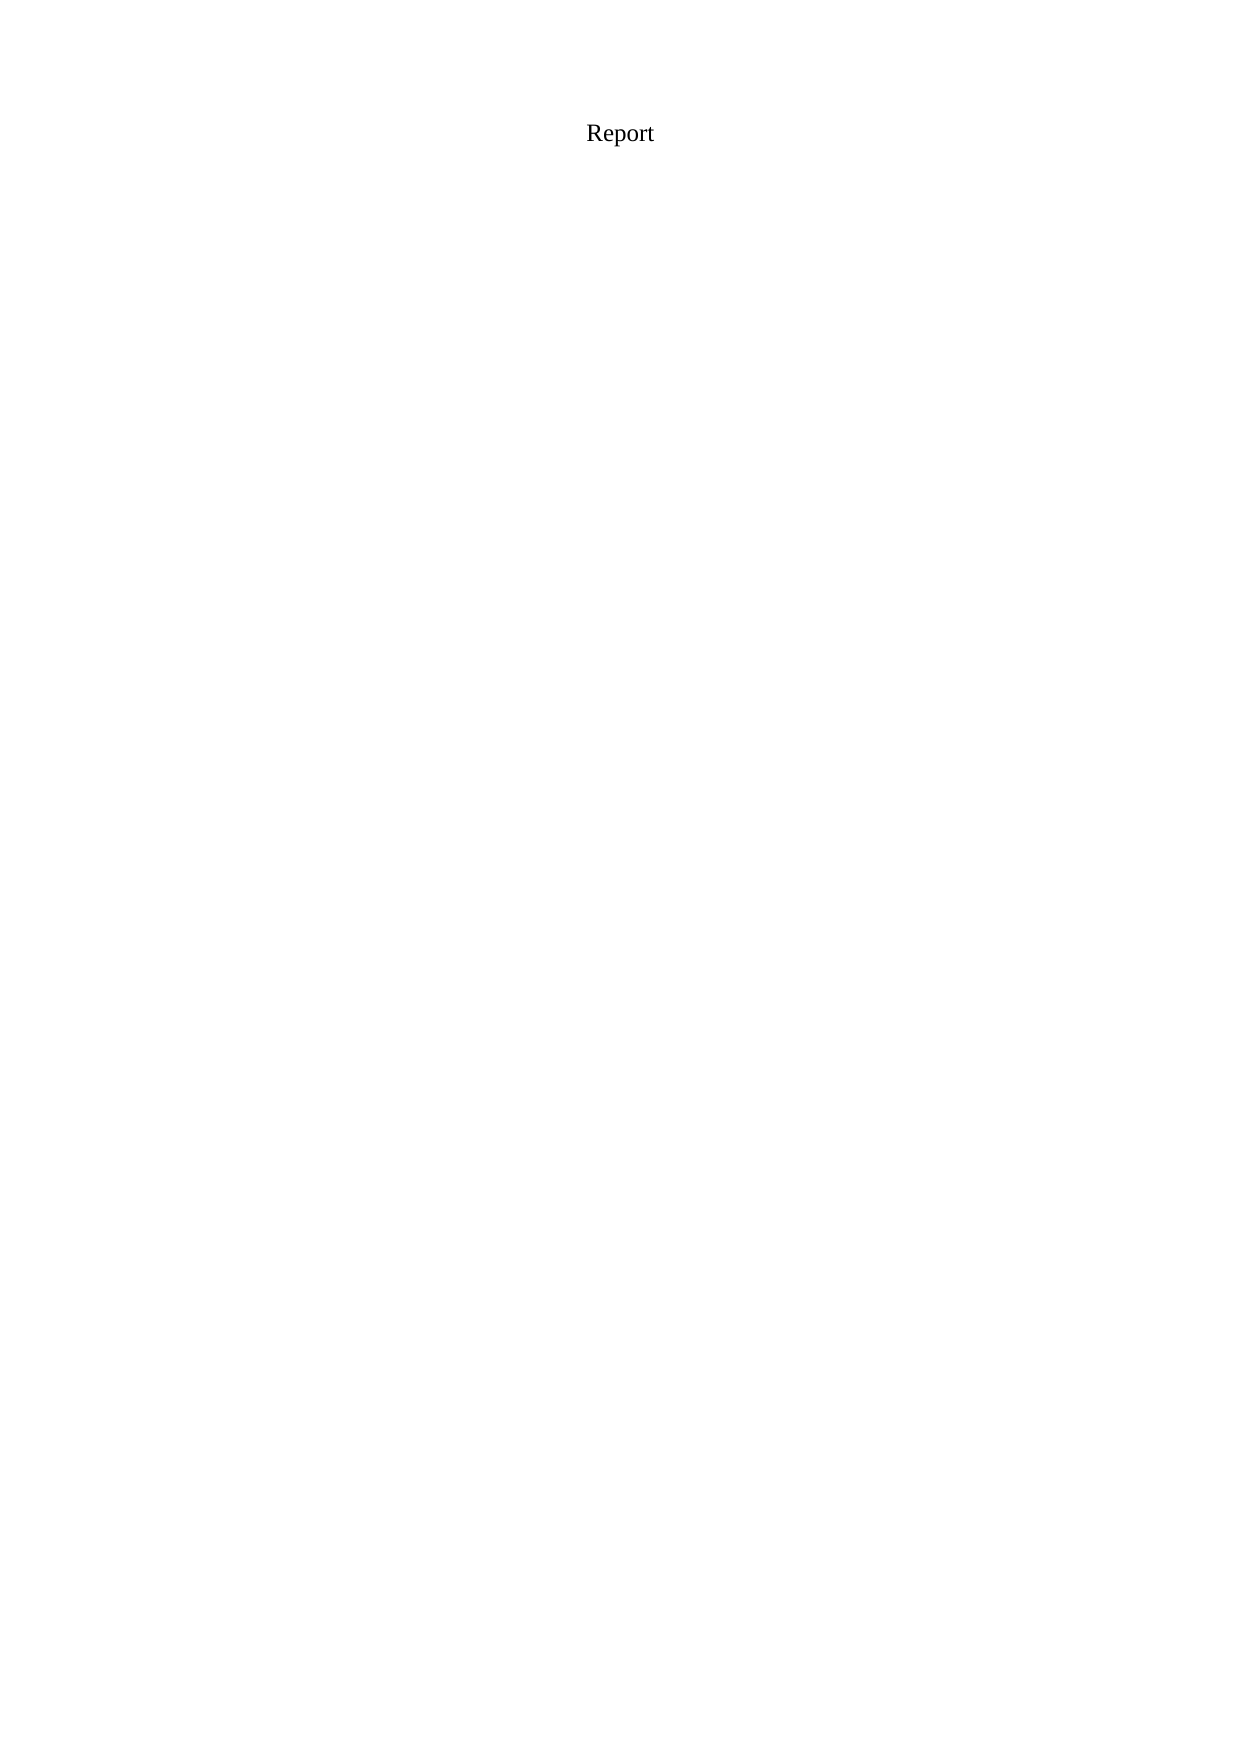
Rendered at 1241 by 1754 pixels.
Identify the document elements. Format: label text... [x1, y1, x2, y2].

text Report [118, 118, 1122, 147]
